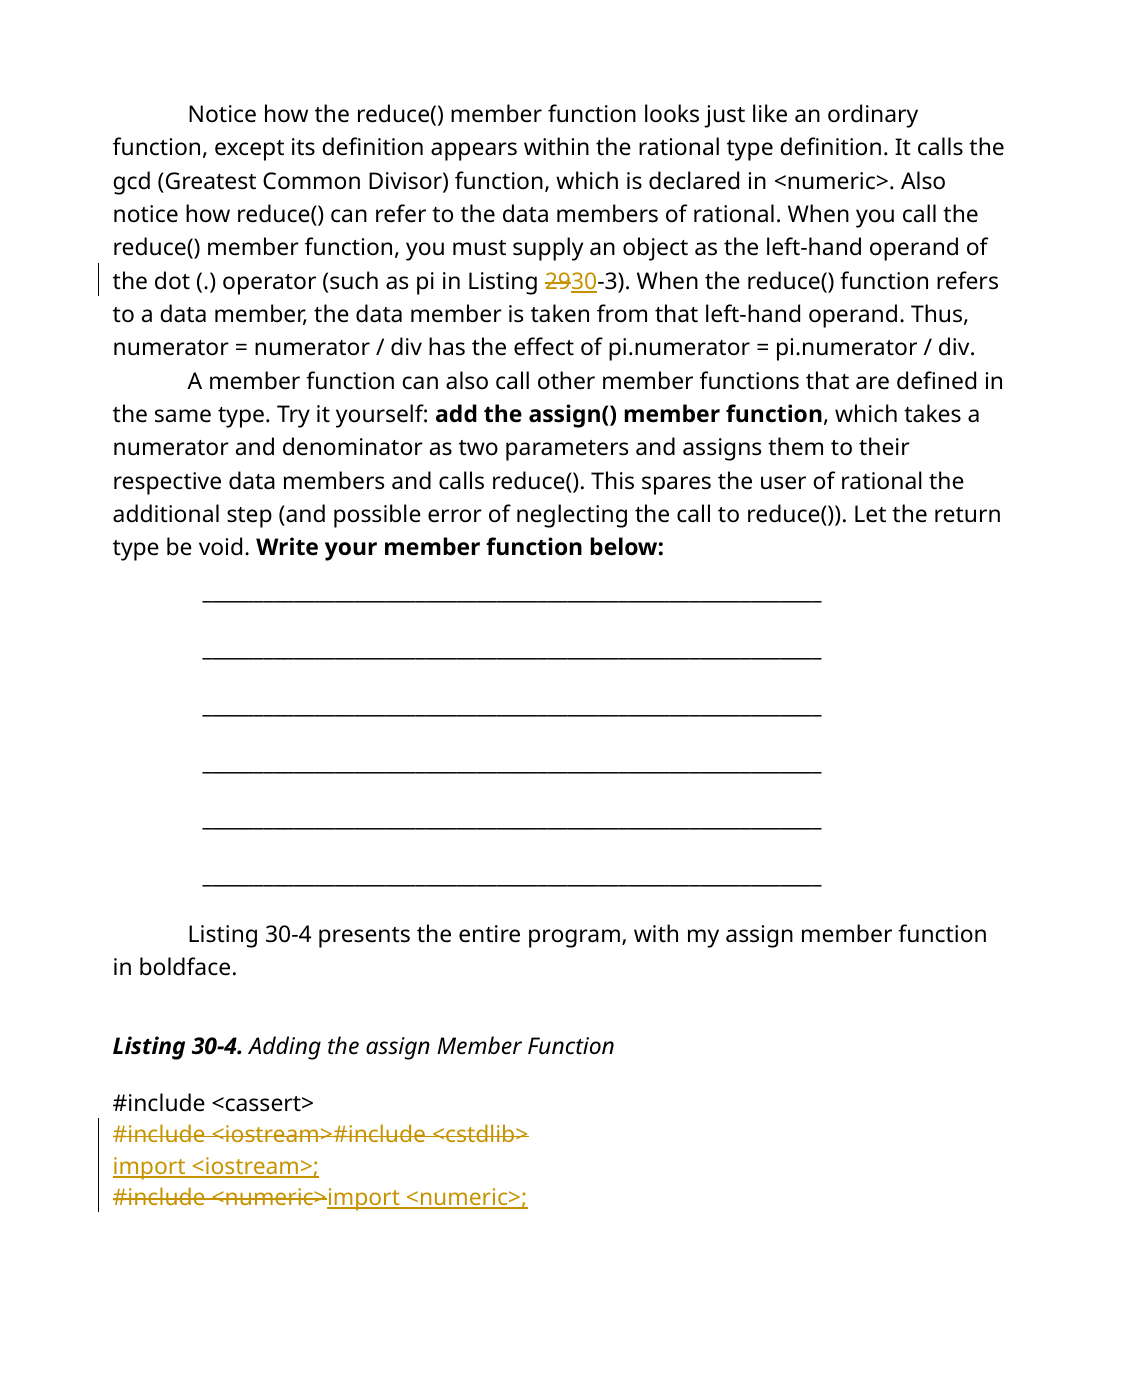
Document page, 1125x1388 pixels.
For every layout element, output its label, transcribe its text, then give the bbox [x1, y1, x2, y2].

list _____________________________________________________________ [202, 745, 1012, 777]
text #include <cassert> [112, 1087, 1012, 1118]
text Listing 30-4. Adding the assign Member Function [112, 1030, 1012, 1062]
list _____________________________________________________________ [202, 802, 1012, 833]
text Notice how the reduce() member function looks just like an ordinary function, except its definition appears within the rational type definition. It calls the gcd (Greatest Common Divisor) function, which is declared in <numeric>. Also notice how reduce() can refer to the data members of rational. When you call the reduce() member function, you must supply an object as the left-hand operand of the dot (.) operator (such as pi in Listing 30-3). When the reduce() function refers to a data member, the data member is taken from that left-hand operand. Thus, numerator = numerator / div has the effect of pi.numerator = pi.numerator / div. [112, 96, 1012, 363]
list _____________________________________________________________ [202, 575, 1012, 606]
list _____________________________________________________________ [202, 632, 1012, 663]
text import <iostream>; [112, 1118, 1012, 1149]
list _____________________________________________________________ [202, 859, 1012, 890]
text import <numeric>; [112, 1181, 1012, 1212]
list _____________________________________________________________ [202, 689, 1012, 720]
text A member function can also call other member functions that are defined in the same type. Try it yourself: add the assign() member function, which takes a numerator and denominator as two parameters and assigns them to their respective data members and calls reduce(). This spares the user of rational the additional step (and possible error of neglecting the call to reduce()). Let the return type be void. Write your member function below: [112, 363, 1012, 563]
text Listing 30-4 presents the entire program, with my assign member function in boldface. [112, 916, 1012, 982]
